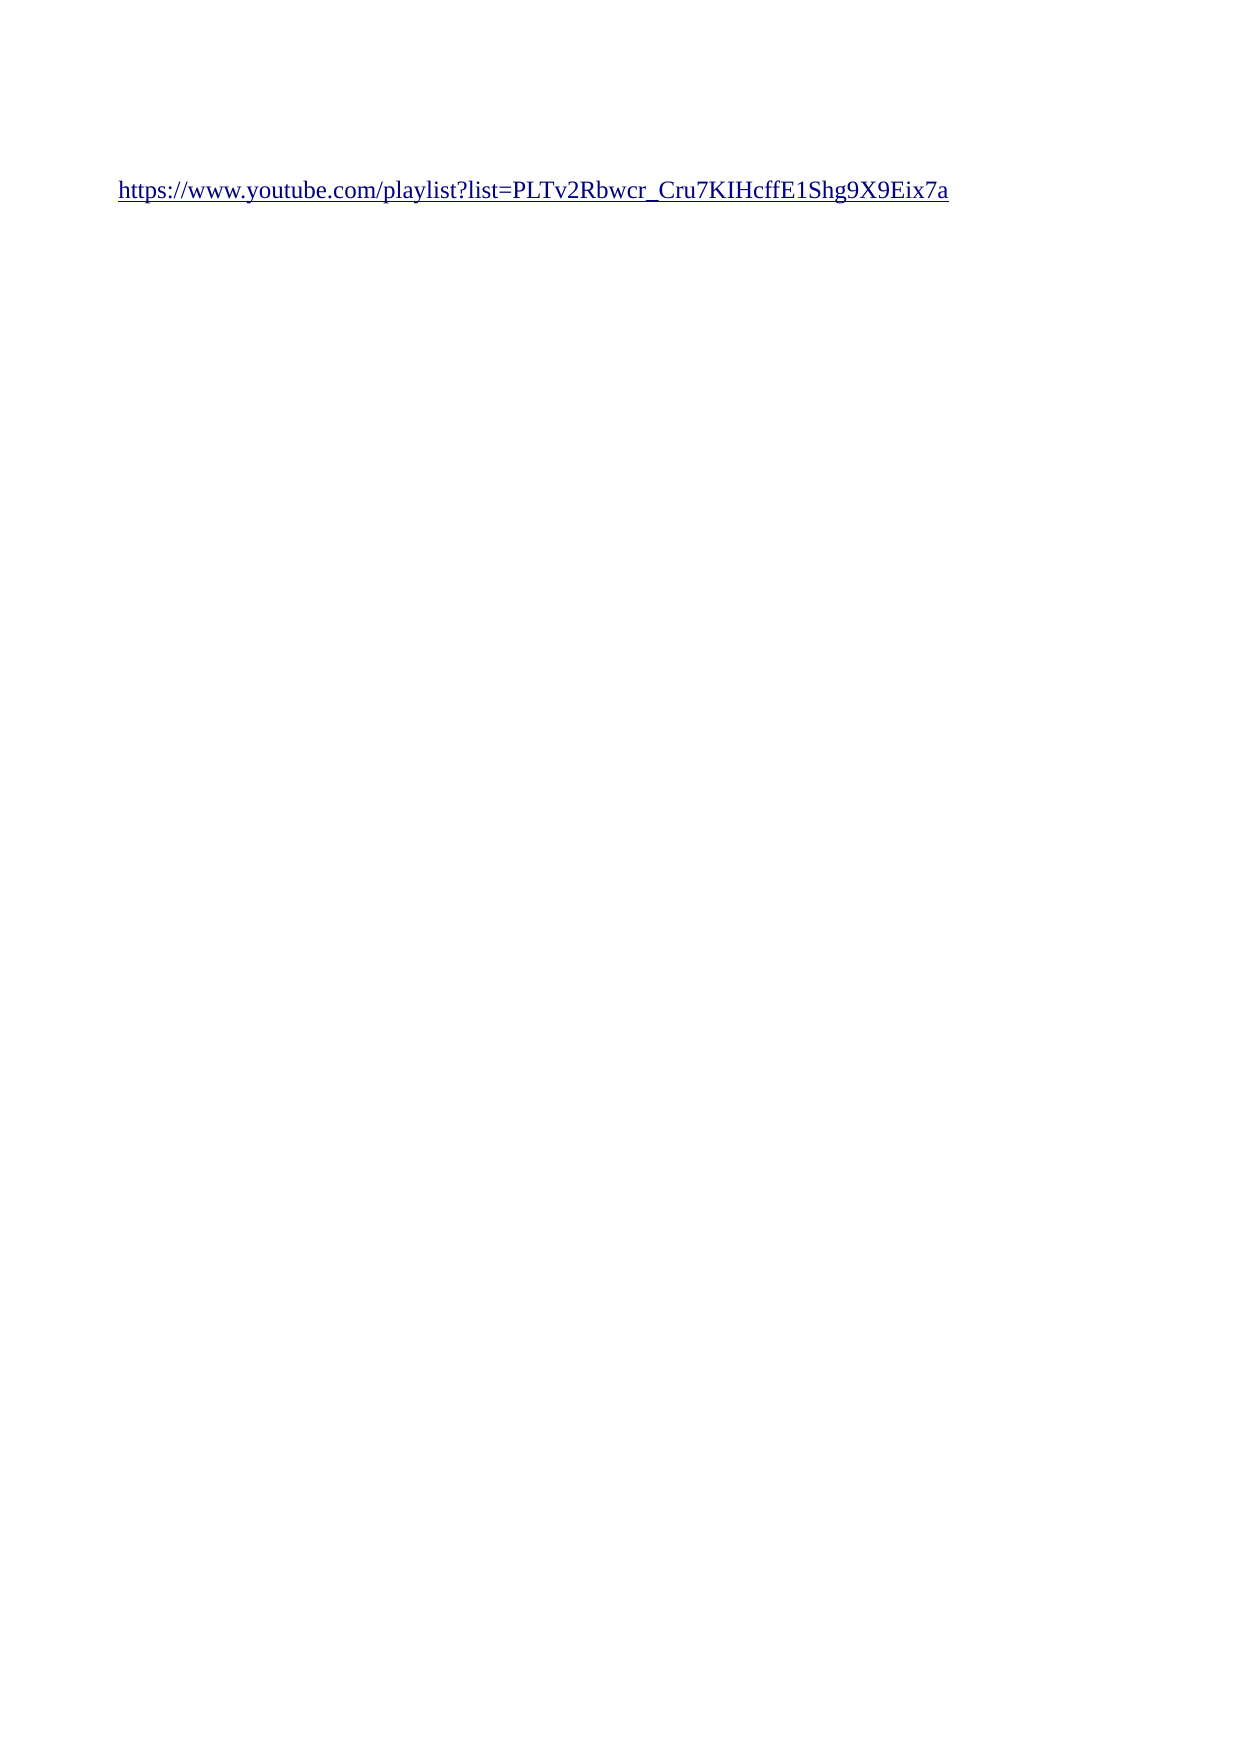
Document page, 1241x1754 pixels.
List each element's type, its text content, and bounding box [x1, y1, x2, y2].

text https://www.youtube.com/playlist?list=PLTv2Rbwcr_Cru7KIHcffE1Shg9X9Eix7a [118, 176, 1122, 204]
